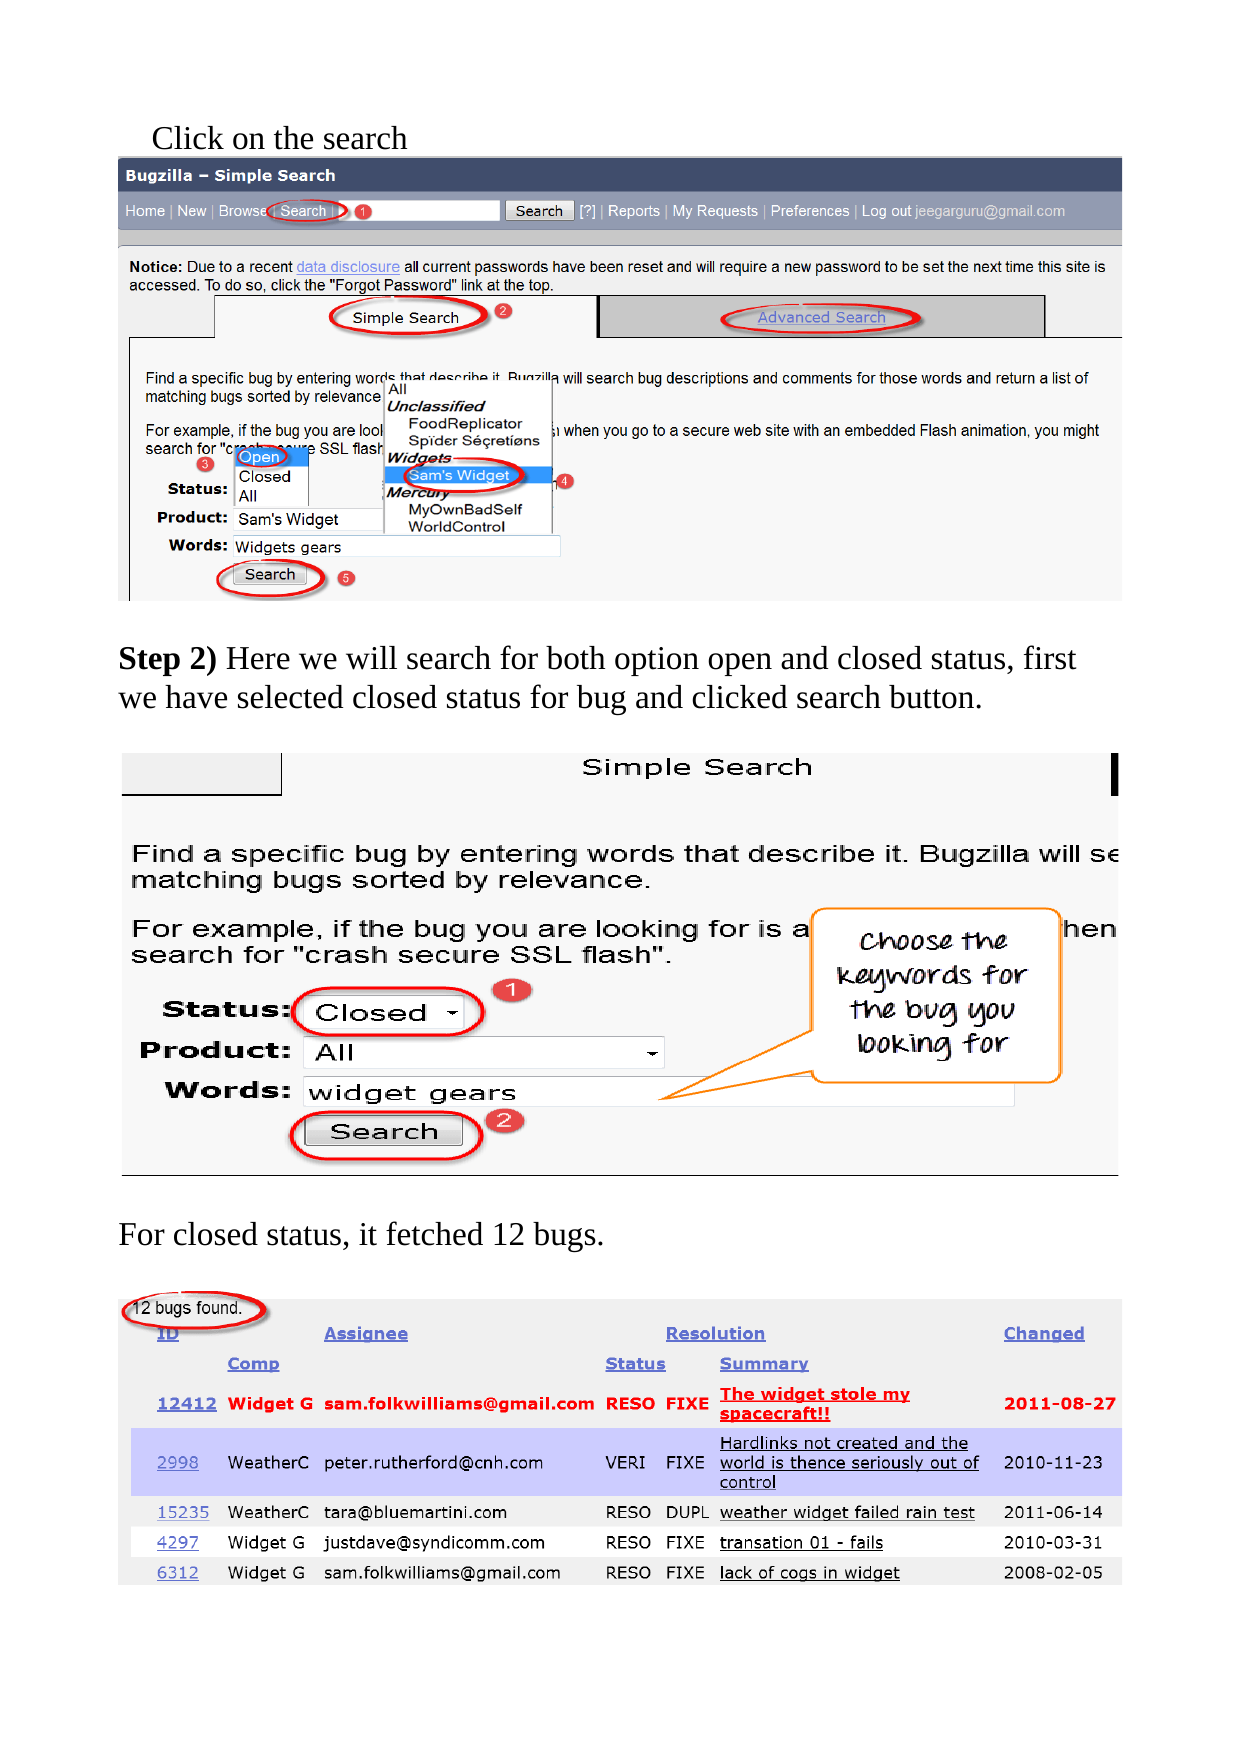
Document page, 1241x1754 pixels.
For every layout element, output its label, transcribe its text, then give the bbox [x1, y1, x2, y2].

text Step 2) Here we will search for both option open and closed status, first we have selected closed status for bug and clicked search button. [118, 638, 1122, 715]
text Click on the search [118, 118, 1122, 156]
picture [121, 753, 1119, 1176]
text For closed status, it fetched 12 bugs. [118, 1214, 1122, 1253]
picture [118, 156, 1123, 601]
picture [118, 1291, 1123, 1585]
